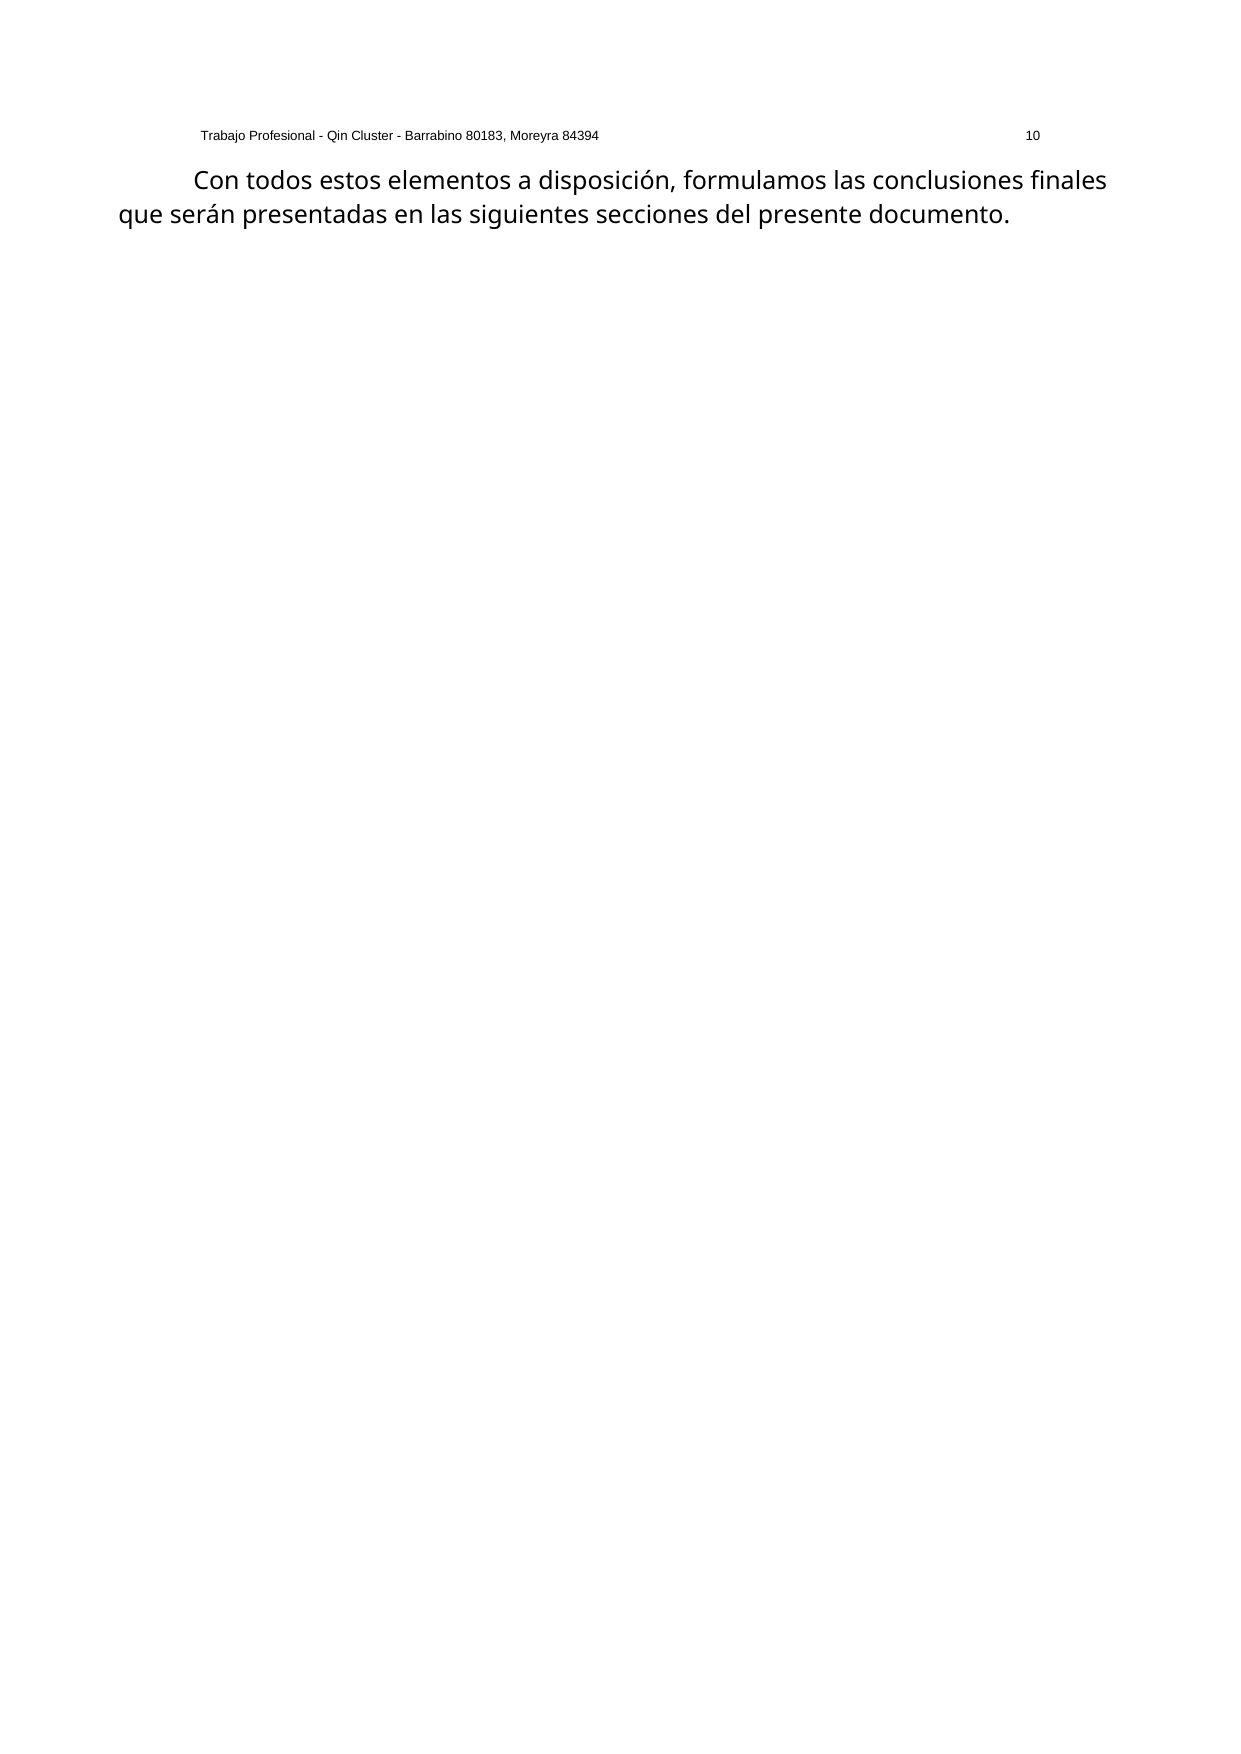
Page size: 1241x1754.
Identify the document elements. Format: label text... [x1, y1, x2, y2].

text Con todos estos elementos a disposición, formulamos las conclusiones finales que serán presentadas en las siguientes secciones del presente documento. [118, 162, 1122, 231]
